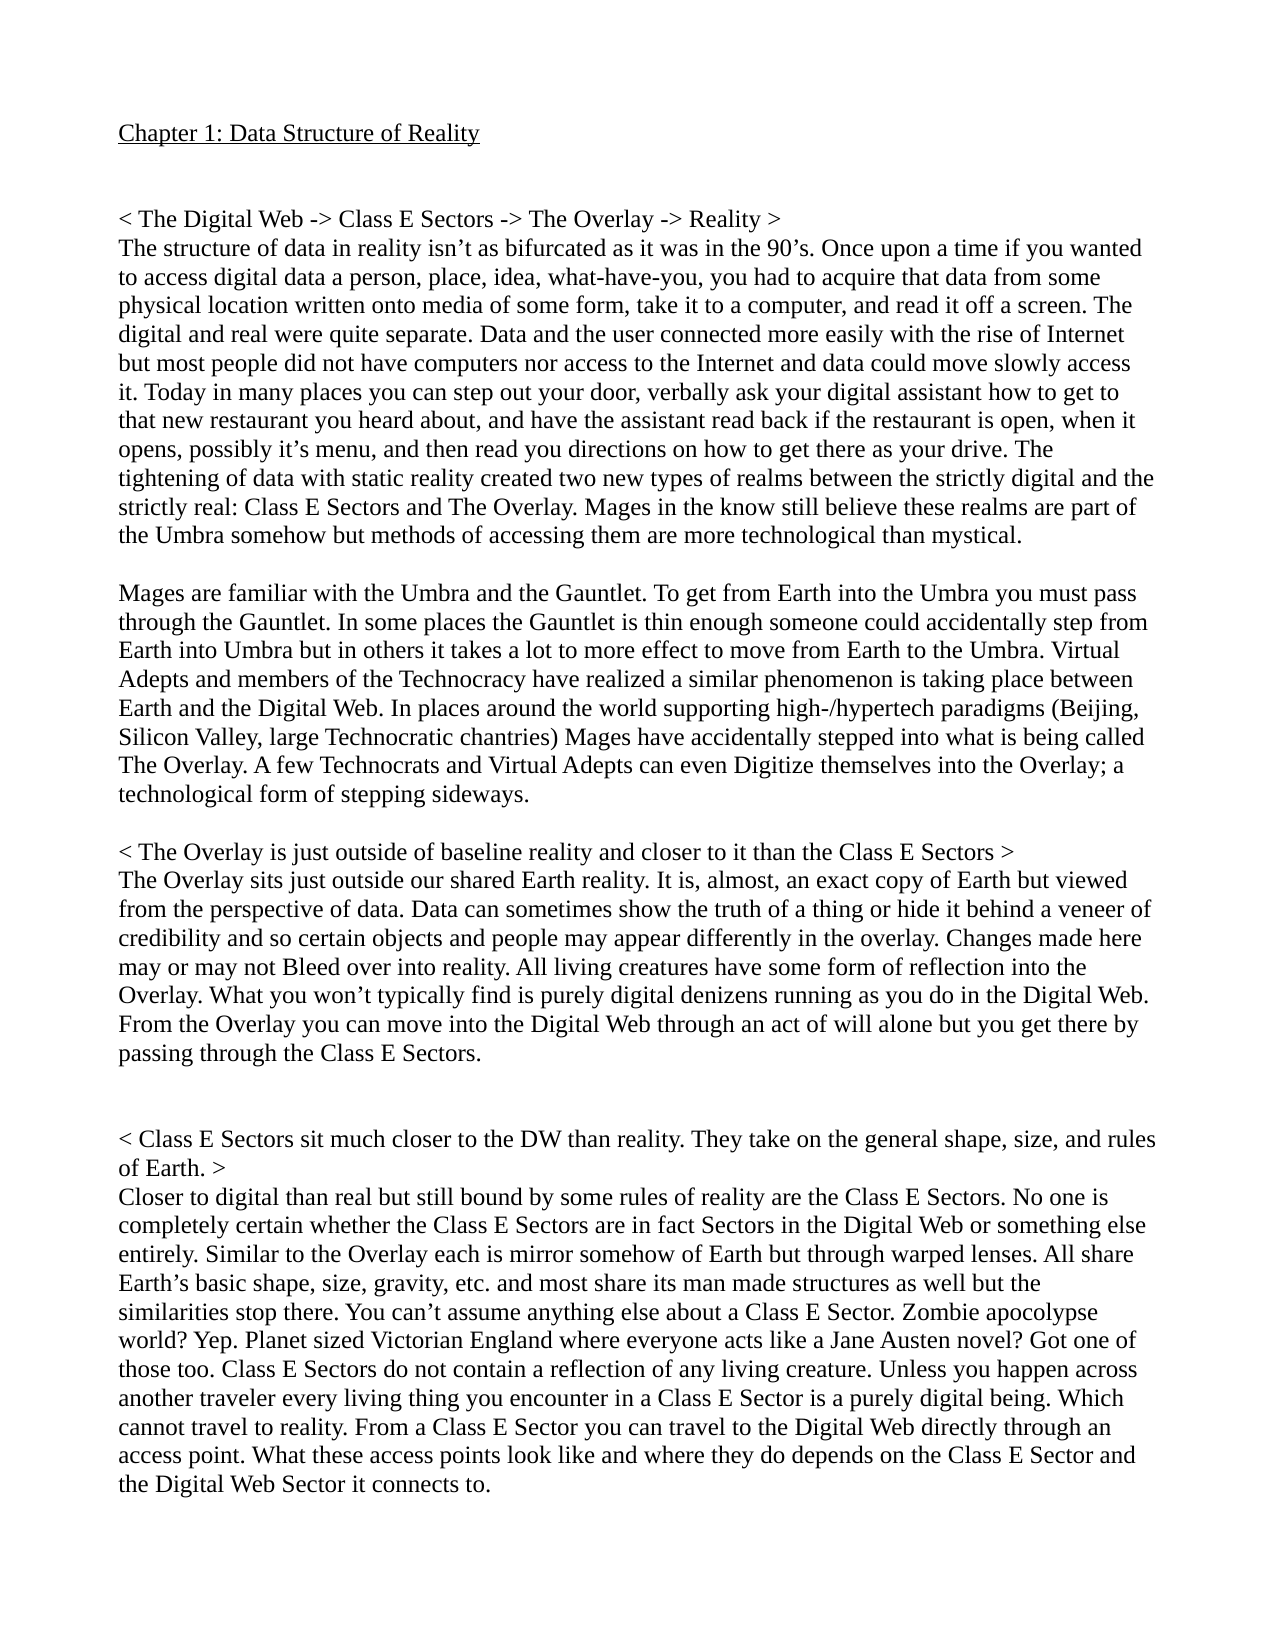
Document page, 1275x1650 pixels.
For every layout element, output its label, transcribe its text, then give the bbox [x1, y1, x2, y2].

text The structure of data in reality isn’t as bifurcated as it was in the 90’s. Once upon a time if you wanted to access digital data a person, place, idea, what-have-you, you had to acquire that data from some physical location written onto media of some form, take it to a computer, and read it off a screen. The digital and real were quite separate. Data and the user connected more easily with the rise of Internet but most people did not have computers nor access to the Internet and data could move slowly access it. Today in many places you can step out your door, verbally ask your digital assistant how to get to that new restaurant you heard about, and have the assistant read back if the restaurant is open, when it opens, possibly it’s menu, and then read you directions on how to get there as your drive. The tightening of data with static reality created two new types of realms between the strictly digital and the strictly real: Class E Sectors and The Overlay. Mages in the know still believe these realms are part of the Umbra somehow but methods of accessing them are more technological than mystical. [118, 233, 1157, 549]
text < The Overlay is just outside of baseline reality and closer to it than the Class E Sectors > [118, 837, 1157, 866]
text Closer to digital than real but still bound by some rules of reality are the Class E Sectors. No one is completely certain whether the Class E Sectors are in fact Sectors in the Digital Web or something else entirely. Similar to the Overlay each is mirror somehow of Earth but through warped lenses. All share Earth’s basic shape, size, gravity, etc. and most share its man made structures as well but the similarities stop there. You can’t assume anything else about a Class E Sector. Zombie apocolypse world? Yep. Planet sized Victorian England where everyone acts like a Jane Austen novel? Got one of those too. Class E Sectors do not contain a reflection of any living creature. Unless you happen across another traveler every living thing you encounter in a Class E Sector is a purely digital being. Which cannot travel to reality. From a Class E Sector you can travel to the Digital Web directly through an access point. What these access points look like and where they do depends on the Class E Sector and the Digital Web Sector it connects to. [118, 1182, 1157, 1498]
text < The Digital Web -> Class E Sectors -> The Overlay -> Reality > [118, 204, 1157, 233]
text < Class E Sectors sit much closer to the DW than reality. They take on the general shape, size, and rules of Earth. > [118, 1124, 1157, 1182]
text Mages are familiar with the Umbra and the Gauntlet. To get from Earth into the Umbra you must pass through the Gauntlet. In some places the Gauntlet is thin enough someone could accidentally step from Earth into Umbra but in others it takes a lot to more effect to move from Earth to the Umbra. Virtual Adepts and members of the Technocracy have realized a similar phenomenon is taking place between Earth and the Digital Web. In places around the world supporting high-/hypertech paradigms (Beijing, Silicon Valley, large Technocratic chantries) Mages have accidentally stepped into what is being called The Overlay. A few Technocrats and Virtual Adepts can even Digitize themselves into the Overlay; a technological form of stepping sideways. [118, 578, 1157, 808]
text The Overlay sits just outside our shared Earth reality. It is, almost, an exact copy of Earth but viewed from the perspective of data. Data can sometimes show the truth of a thing or hide it behind a veneer of credibility and so certain objects and people may appear differently in the overlay. Changes made here may or may not Bleed over into reality. All living creatures have some form of reflection into the Overlay. What you won’t typically find is purely digital denizens running as you do in the Digital Web. From the Overlay you can move into the Digital Web through an act of will alone but you get there by passing through the Class E Sectors. [118, 866, 1157, 1067]
text Chapter 1: Data Structure of Reality [118, 118, 1157, 147]
